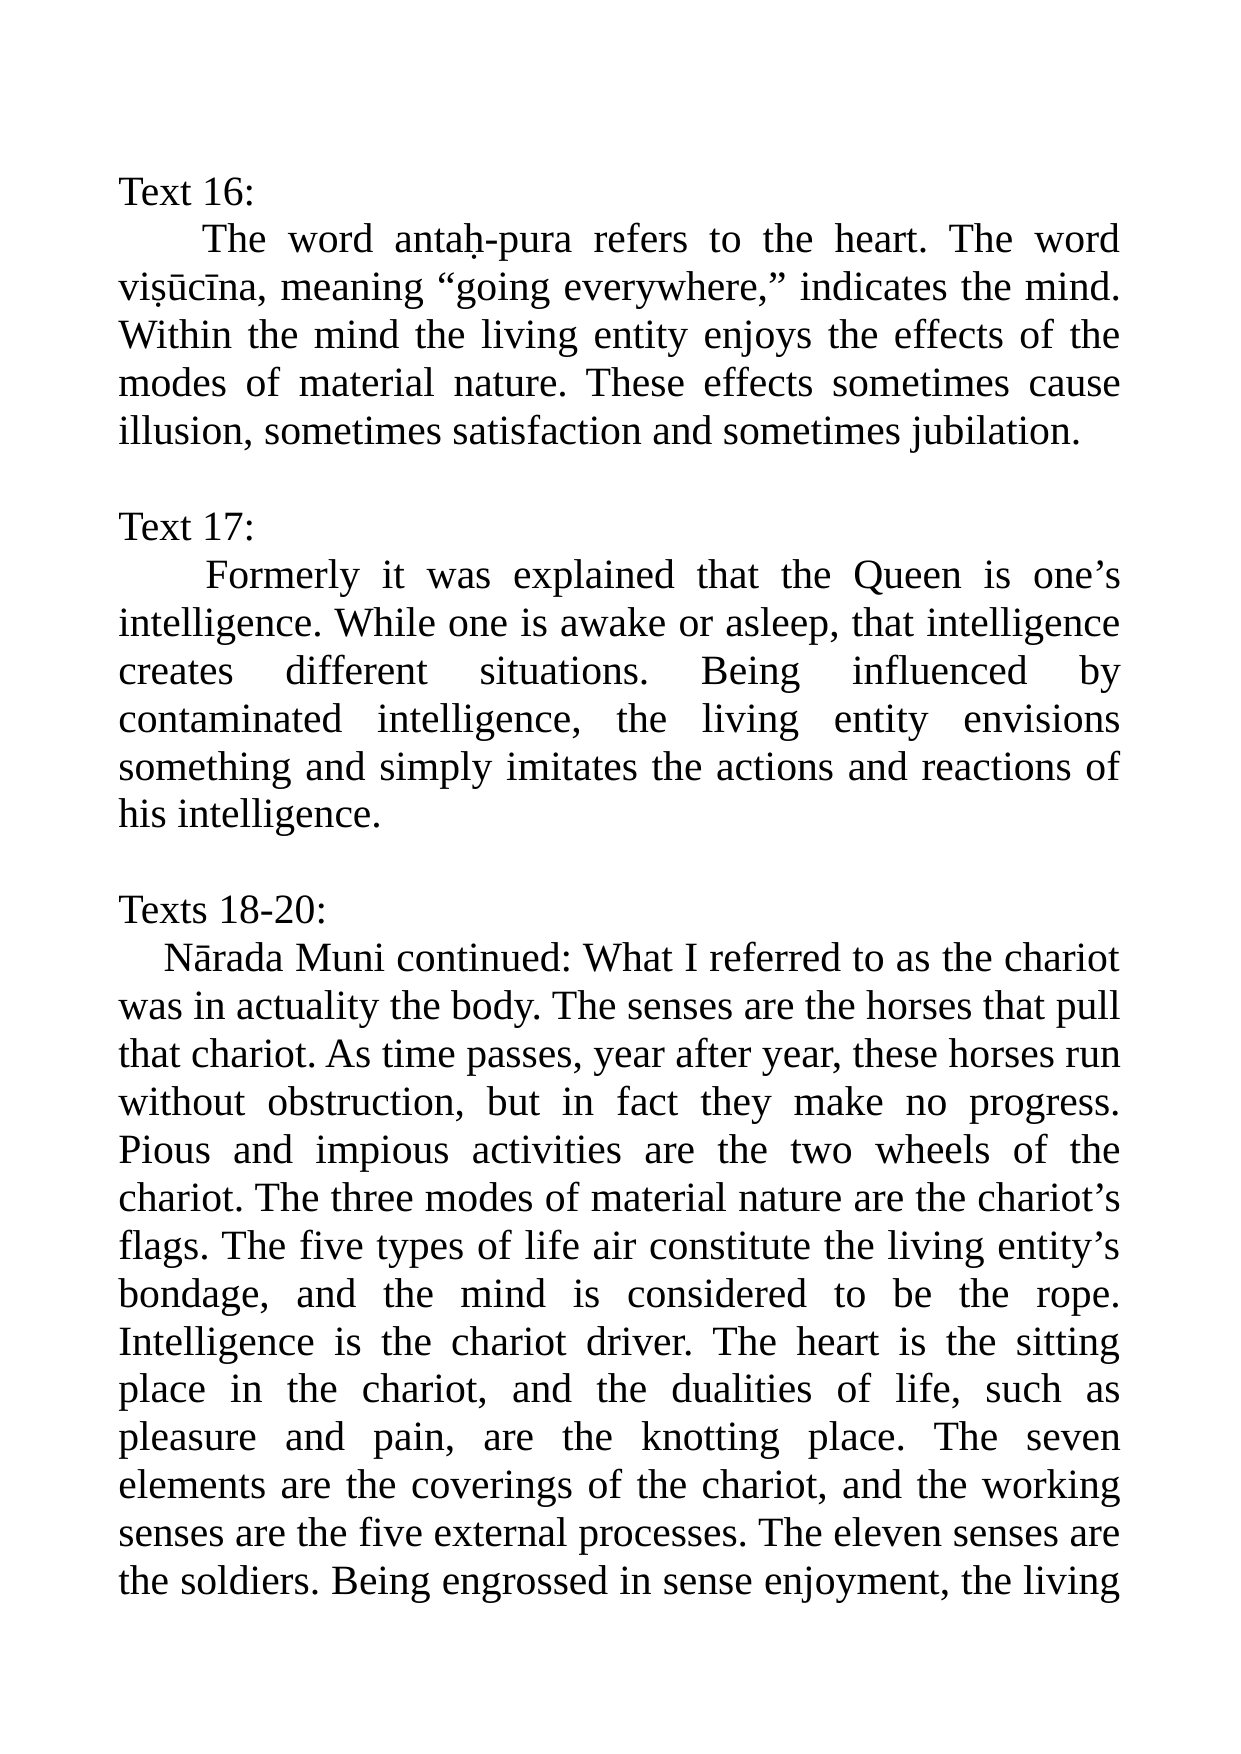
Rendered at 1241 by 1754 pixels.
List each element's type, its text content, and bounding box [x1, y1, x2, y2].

text Nārada Muni continued: What I referred to as the chariot was in actuality the body. The senses are the horses that pull that chariot. As time passes, year after year, these horses run without obstruction, but in fact they make no progress. Pious and impious activities are the two wheels of the chariot. The three modes of material nature are the chariot’s flags. The five types of life air constitute the living entity’s bondage, and the mind is considered to be the rope. Intelligence is the chariot driver. The heart is the sitting place in the chariot, and the dualities of life, such as pleasure and pain, are the knotting place. The seven elements are the coverings of the chariot, and the working senses are the five external processes. The eleven senses are the soldiers. Being engrossed in sense enjoyment, the living [118, 933, 1122, 1603]
text The word antaḥ-pura refers to the heart. The word viṣūcīna, meaning “going everywhere,” indicates the mind. Within the mind the living entity enjoys the effects of the modes of material nature. These effects sometimes cause illusion, sometimes satisfaction and sometimes jubilation. [118, 214, 1122, 453]
text Text 17: [118, 501, 1122, 549]
text Text 16: [118, 166, 1122, 214]
text Texts 18-20: [118, 885, 1122, 933]
text Formerly it was explained that the Queen is one’s intelligence. While one is awake or asleep, that intelligence creates different situations. Being influenced by contaminated intelligence, the living entity envisions something and simply imitates the actions and reactions of his intelligence. [118, 549, 1122, 837]
